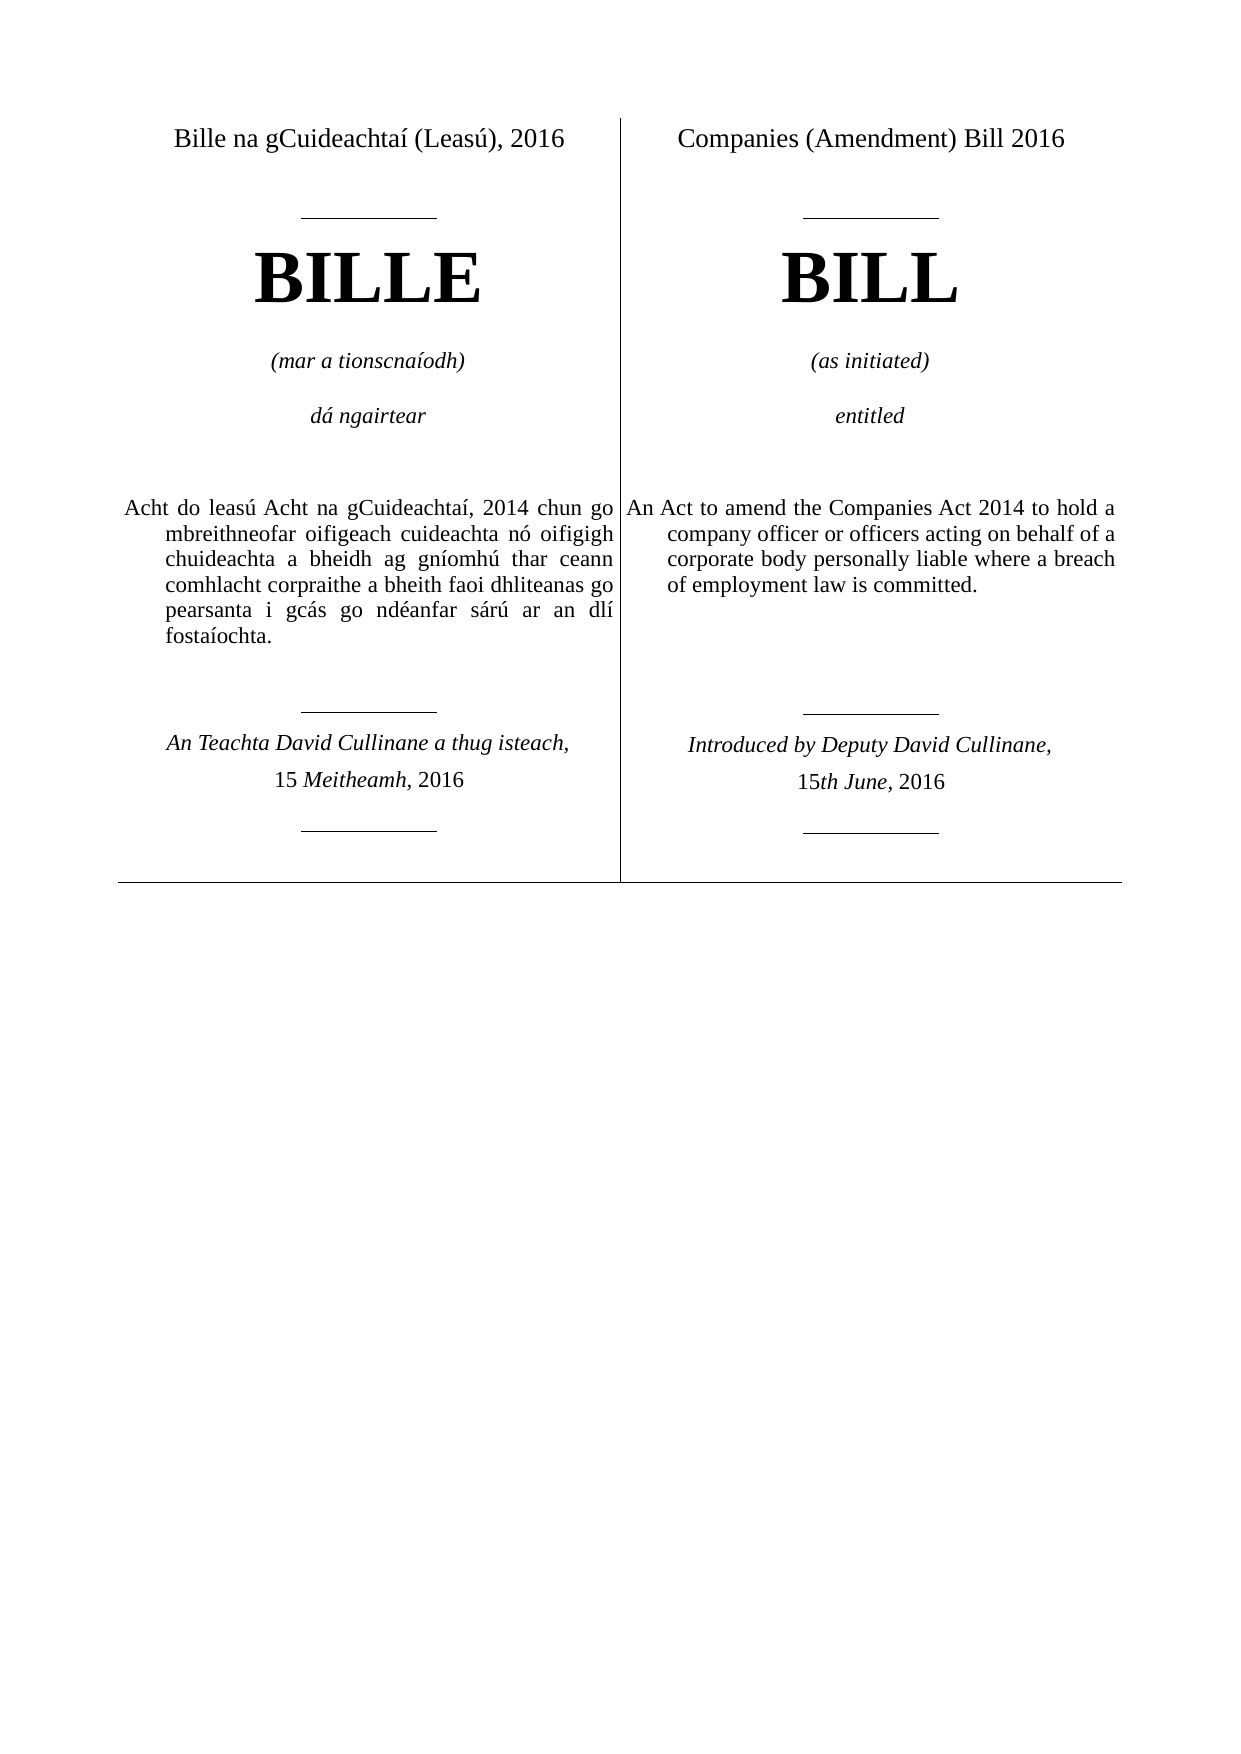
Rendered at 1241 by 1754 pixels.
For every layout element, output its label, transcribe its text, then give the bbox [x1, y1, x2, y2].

table_header Companies (Amendment) Bill 2016 BILL (as initiated) entitled An Act to amend the Companies Act 2014 to hold a company officer or officers acting on behalf of a corporate body personally liable where a breach of employment law is committed. Introduced by Deputy David Cullinane, 15th June, 2016 [621, 118, 1122, 882]
table_header Bille na gCuideachtaí (Leasú), 2016 BILLE (mar a tionscnaíodh) dá ngairtear Acht do leasú Acht na gCuideachtaí, 2014 chun go mbreithneofar oifigeach cuideachta nó oifigigh chuideachta a bheidh ag gníomhú thar ceann comhlacht corpraithe a bheith faoi dhliteanas go pearsanta i gcás go ndéanfar sárú ar an dlí fostaíochta. An Teachta David Cullinane a thug isteach, 15 Meitheamh, 2016 [118, 118, 620, 882]
